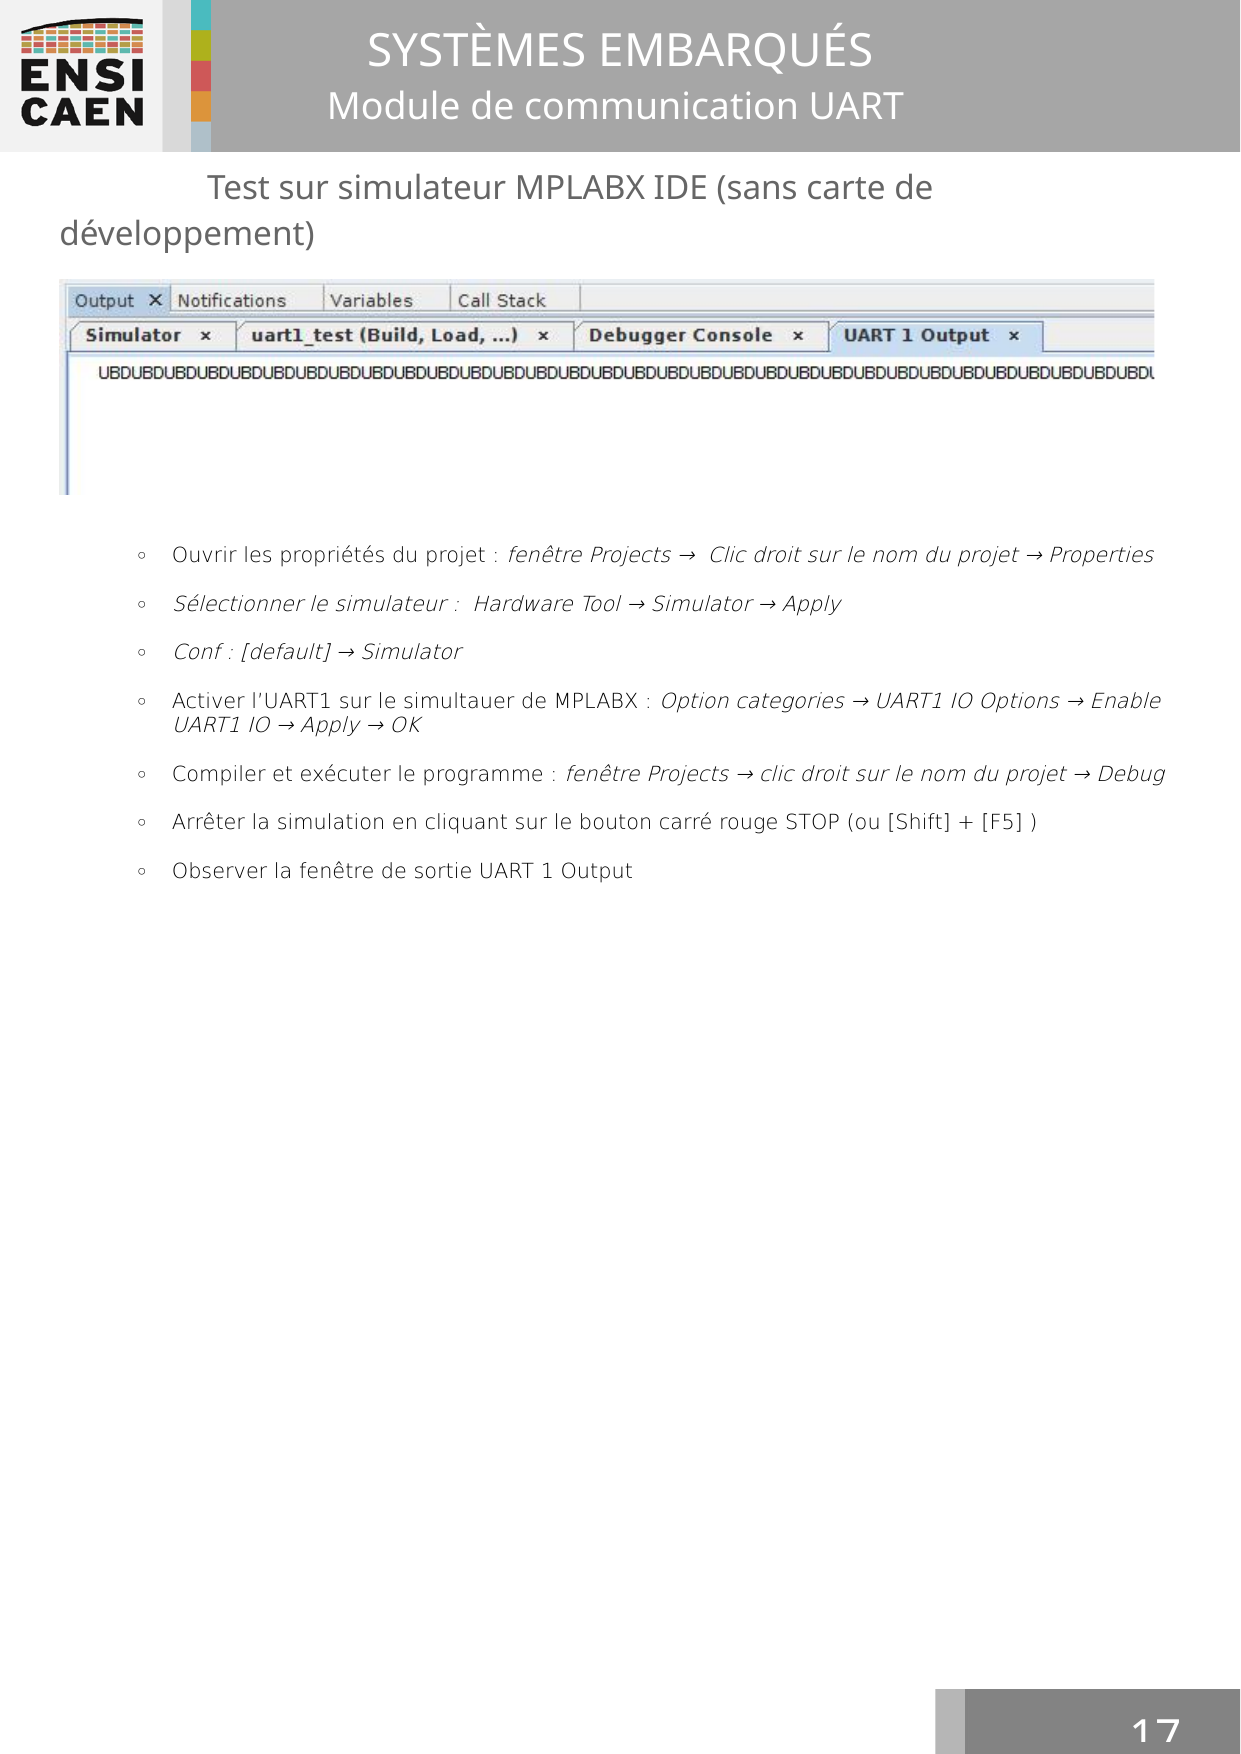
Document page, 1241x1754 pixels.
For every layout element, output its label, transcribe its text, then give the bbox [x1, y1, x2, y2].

text Test sur simulateur MPLABX IDE (sans carte de développement) [59, 164, 1181, 255]
list Ouvrir les propriétés du projet : fenêtre Projects → Clic droit sur le nom du projet → Properties [134, 543, 1181, 568]
list Arrêter la simulation en cliquant sur le bouton carré rouge STOP (ou [Shift] + [F5] ) [134, 810, 1181, 834]
picture [0, 0, 1241, 152]
list Observer la fenêtre de sortie UART 1 Output [134, 859, 1181, 883]
list Sélectionner le simulateur : Hardware Tool → Simulator → Apply [134, 592, 1181, 616]
picture [935, 1689, 1241, 1754]
picture [59, 279, 1155, 495]
list Compiler et exécuter le programme : fenêtre Projects → clic droit sur le nom du projet → Debug [134, 762, 1181, 786]
list Conf : [default] → Simulator [134, 640, 1181, 665]
list Activer l’UART1 sur le simultauer de MPLABX : Option categories → UART1 IO Options → Enable UART1 IO → Apply → OK [134, 689, 1181, 737]
